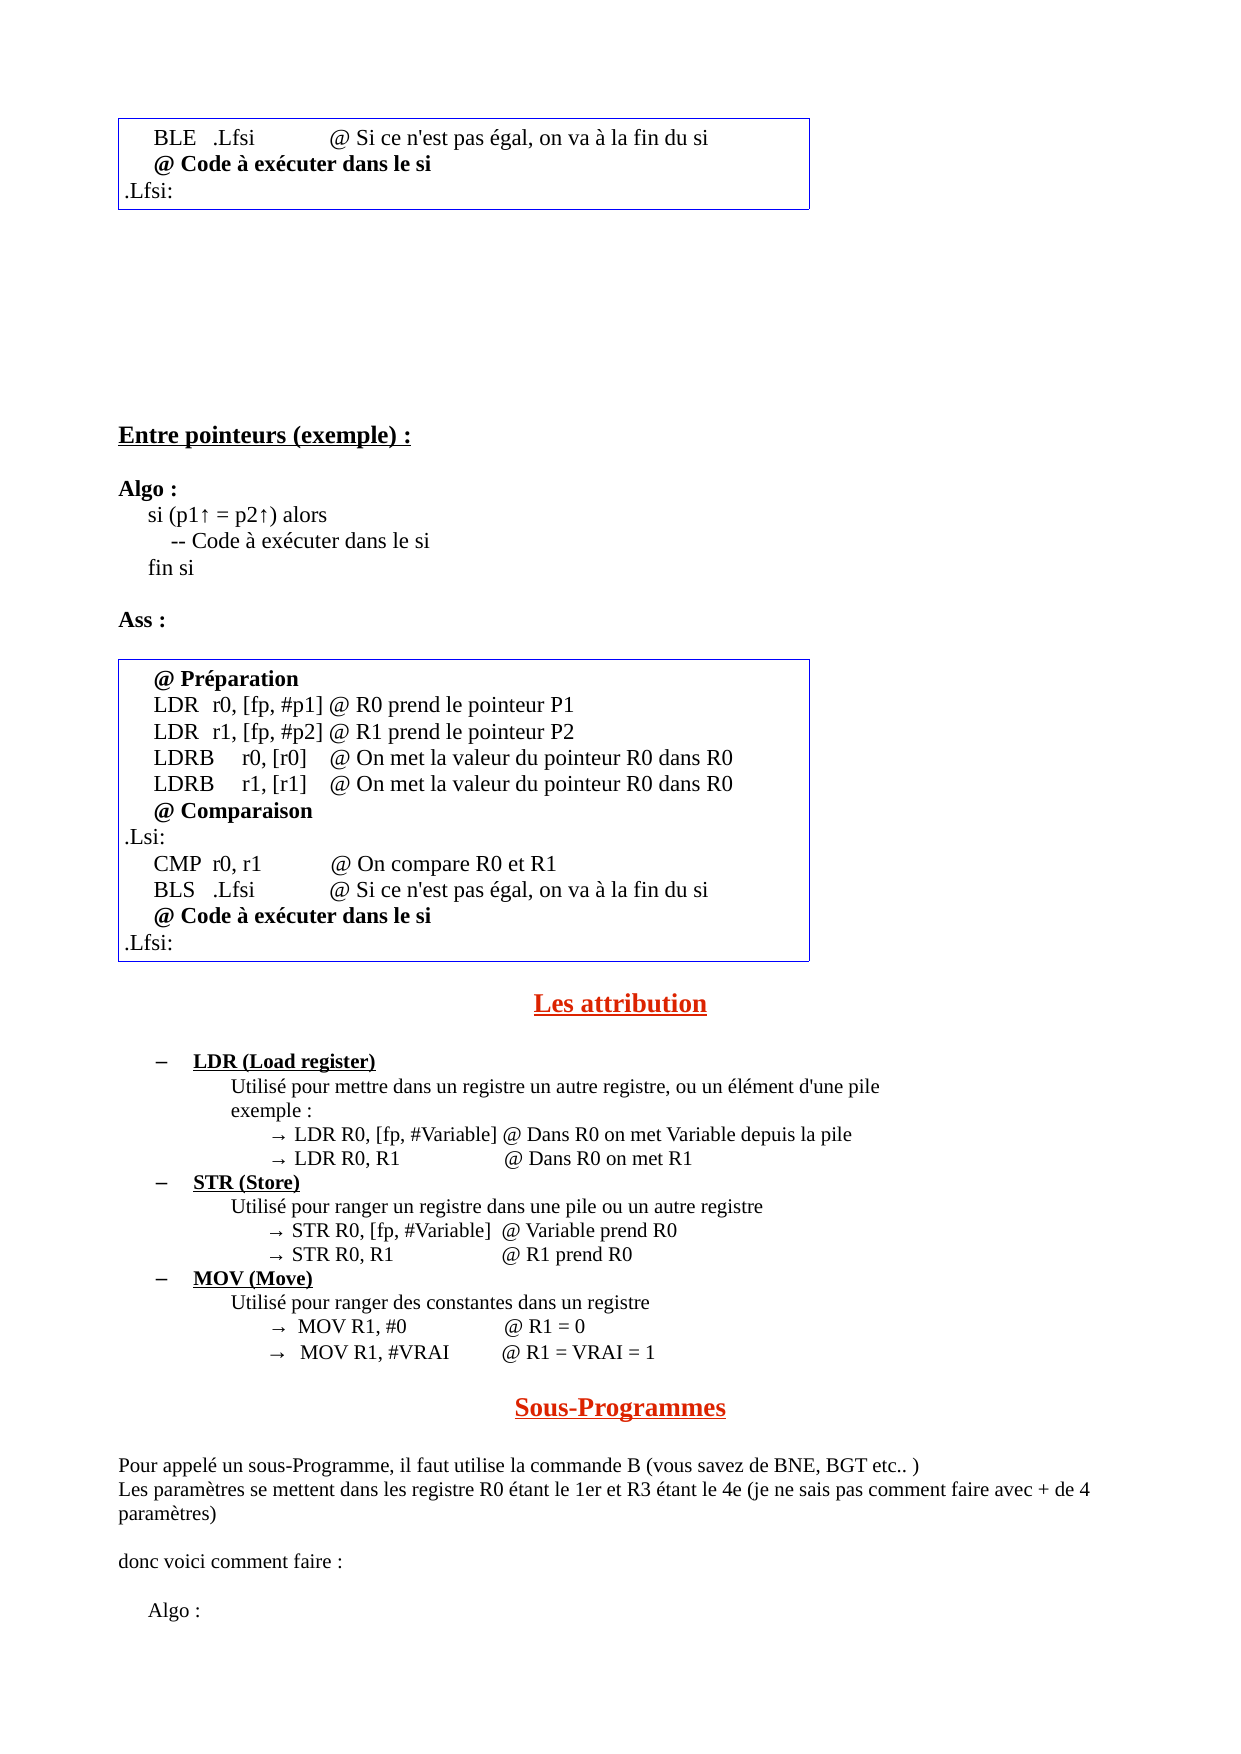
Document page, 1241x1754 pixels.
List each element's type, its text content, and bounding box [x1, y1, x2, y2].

list STR (Store) [156, 1170, 1122, 1194]
list → LDR R0, R1 @ Dans R0 on met R1 [231, 1146, 1122, 1170]
text → STR R0, R1 @ R1 prend R0 [118, 1242, 1122, 1266]
table_header @ Préparation LDR r0, [fp, #p1] @ R0 prend le pointeur P1 LDR r1, [fp, #p2] @ R1 prend le pointeur P2 LDRB r0, [r0] @ On met la valeur du pointeur R0 dans R0 LDRB r1, [r1] @ On met la valeur du pointeur R0 dans R0 @ Comparaison .Lsi: CMP r0, r1 @ On compare R0 et R1 BLS .Lfsi @ Si ce n'est pas égal, on va à la fin du si @ Code à exécuter dans le si .Lfsi: [119, 660, 809, 961]
list Utilisé pour mettre dans un registre un autre registre, ou un élément d'une pile [193, 1073, 1122, 1098]
list Utilisé pour ranger des constantes dans un registre [193, 1290, 1122, 1314]
text Pour appelé un sous-Programme, il faut utilise la commande B (vous savez de BNE, BGT etc.. ) [118, 1453, 1122, 1477]
text Entre pointeurs (exemple) : [118, 420, 1122, 448]
text Les paramètres se mettent dans les registre R0 étant le 1er et R3 étant le 4e (je ne sais pas comment faire avec + de 4 paramètres) [118, 1477, 1122, 1525]
text → STR R0, [fp, #Variable] @ Variable prend R0 [118, 1218, 1122, 1242]
text Les attribution [118, 987, 1122, 1018]
text si (p1↑ = p2↑) alors -- Code à exécuter dans le si fin si [118, 501, 1122, 580]
text Sous-Programmes [118, 1391, 1122, 1422]
text Algo : [118, 1598, 1122, 1622]
list MOV (Move) [156, 1266, 1122, 1290]
list exemple : [193, 1098, 1122, 1122]
text Ass : [118, 607, 1122, 633]
list → MOV R1, #0 @ R1 = 0 [231, 1314, 1122, 1338]
text → MOV R1, #VRAI @ R1 = VRAI = 1 [118, 1338, 1122, 1364]
text Algo : [118, 475, 1122, 501]
list LDR (Load register) [156, 1049, 1122, 1073]
list → LDR R0, [fp, #Variable] @ Dans R0 on met Variable depuis la pile [231, 1122, 1122, 1146]
text donc voici comment faire : [118, 1549, 1122, 1573]
list Utilisé pour ranger un registre dans une pile ou un autre registre [193, 1194, 1122, 1218]
table_header BLE .Lfsi @ Si ce n'est pas égal, on va à la fin du si @ Code à exécuter dans le si .Lfsi: [119, 119, 809, 209]
